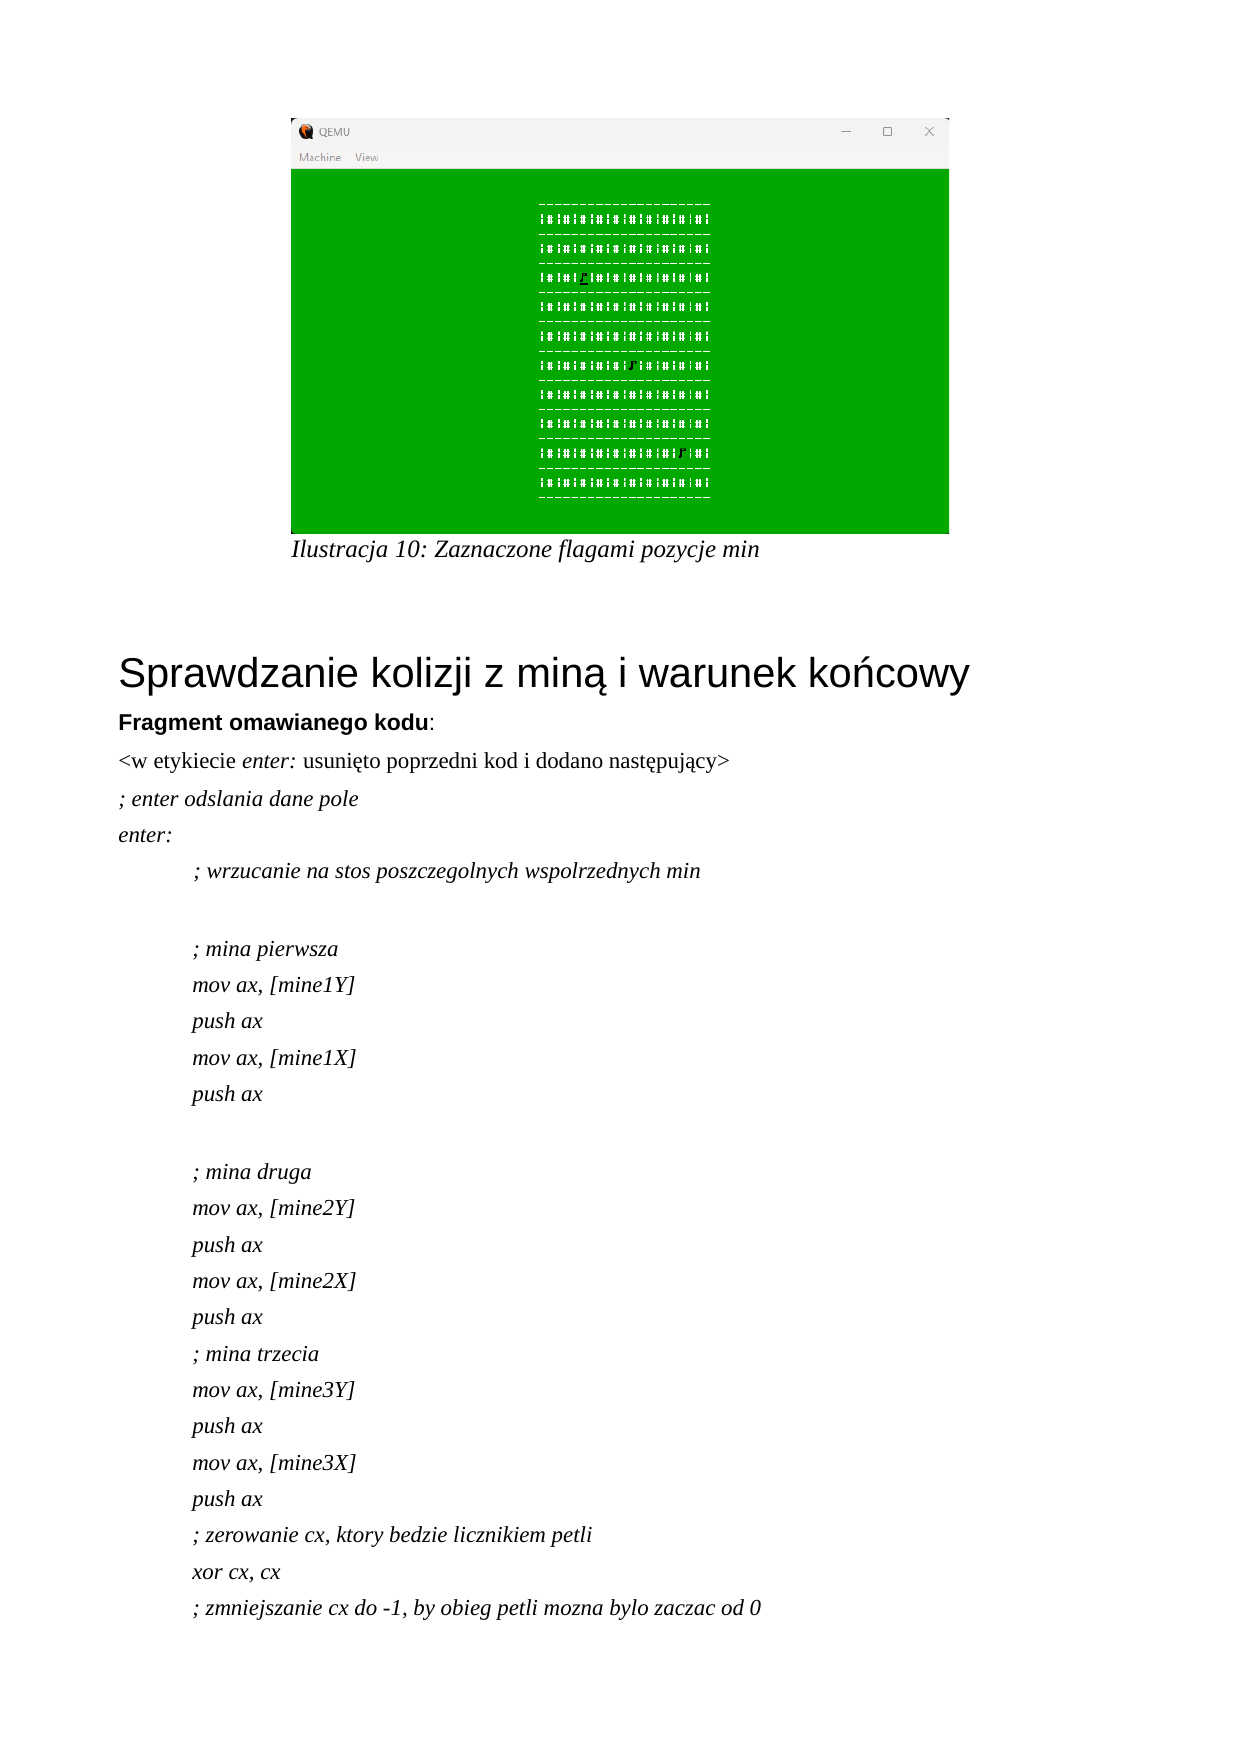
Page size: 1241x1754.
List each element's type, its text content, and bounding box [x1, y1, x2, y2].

text ; enter odslania dane pole [118, 784, 1122, 811]
text ; mina pierwsza [118, 935, 1122, 961]
text Fragment omawianego kodu: [118, 709, 1122, 735]
text xor cx, cx [118, 1558, 1122, 1584]
text push ax [118, 1231, 1122, 1257]
text mov ax, [mine3X] [118, 1449, 1122, 1475]
text push ax [118, 1303, 1122, 1330]
text ; mina druga [118, 1158, 1122, 1184]
text ; wrzucanie na stos poszczegolnych wspolrzednych min [118, 857, 1122, 884]
text mov ax, [mine2Y] [118, 1194, 1122, 1221]
text push ax [118, 1080, 1122, 1107]
text <w etykiecie enter: usunięto poprzedni kod i dodano następujący> [118, 745, 1122, 774]
text push ax [118, 1485, 1122, 1511]
text push ax [118, 1008, 1122, 1034]
text mov ax, [mine3Y] [118, 1376, 1122, 1402]
picture [291, 118, 950, 534]
text mov ax, [mine2X] [118, 1267, 1122, 1293]
text ; zerowanie cx, ktory bedzie licznikiem petli [118, 1521, 1122, 1548]
text ; mina trzecia [118, 1340, 1122, 1366]
subtitle Sprawdzanie kolizji z miną i warunek końcowy [118, 648, 1122, 696]
text mov ax, [mine1Y] [118, 971, 1122, 998]
text ; zmniejszanie cx do -1, by obieg petli mozna bylo zaczac od 0 [118, 1594, 1122, 1621]
text push ax [118, 1412, 1122, 1439]
text Ilustracja 10: Zaznaczone flagami pozycje min [291, 534, 949, 563]
text enter: [118, 821, 1122, 847]
text mov ax, [mine1X] [118, 1044, 1122, 1070]
